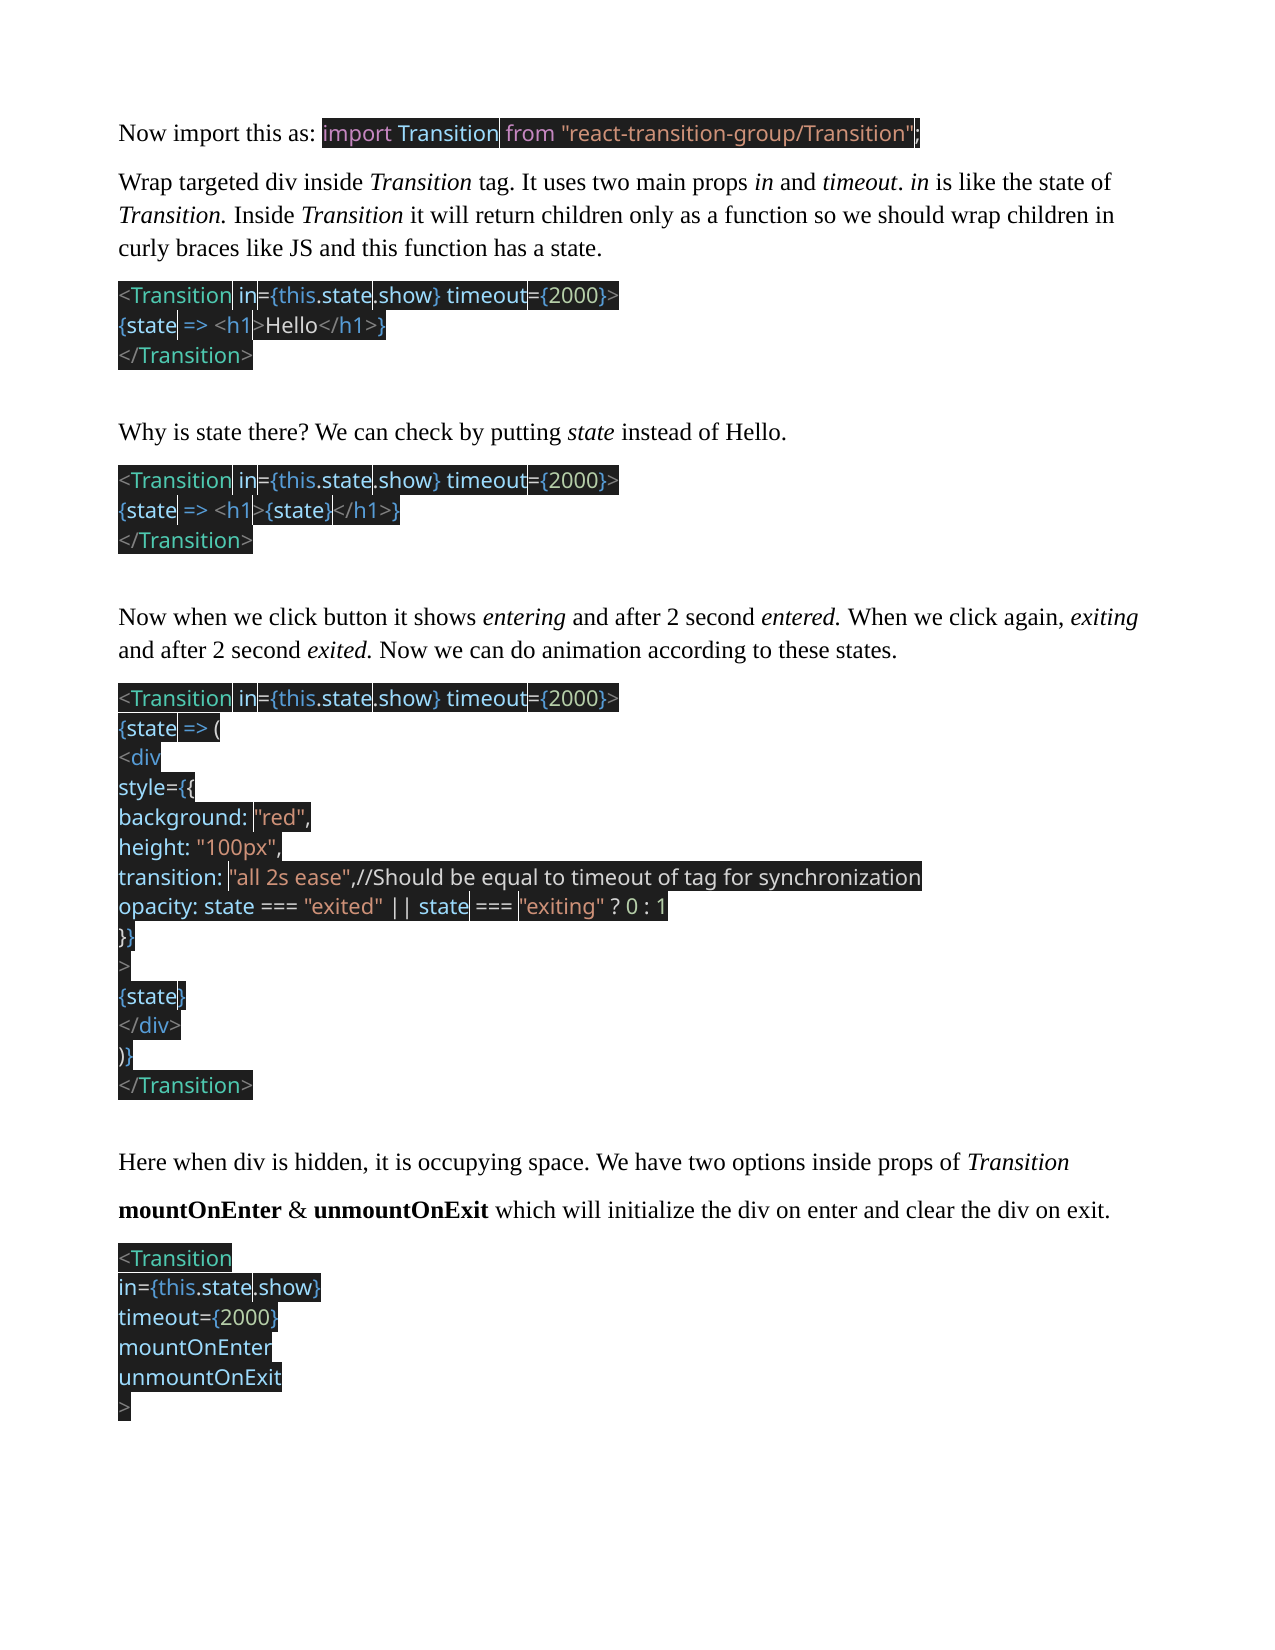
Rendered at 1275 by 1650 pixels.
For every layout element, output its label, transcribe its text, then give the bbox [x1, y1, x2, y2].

text )} [118, 1040, 1157, 1070]
text in={this.state.show} [118, 1272, 1157, 1302]
text {state} [118, 981, 1157, 1010]
text style={{ [118, 772, 1157, 802]
text <Transition [118, 1243, 1157, 1272]
text </Transition> [118, 525, 1157, 554]
text > [118, 951, 1157, 981]
text Why is state there? We can check by putting state instead of Hello. [118, 417, 1157, 446]
text height: "100px", [118, 832, 1157, 861]
text Now when we click button it shows entering and after 2 second entered. When we click again, exiting and after 2 second exited. Now we can do animation according to these states. [118, 602, 1157, 664]
text mountOnEnter & unmountOnExit which will initialize the div on enter and clear the div on exit. [118, 1195, 1157, 1224]
text > [118, 1392, 1157, 1421]
text {state => ( [118, 712, 1157, 742]
text }} [118, 921, 1157, 951]
text Now import this as: import Transition from "react-transition-group/Transition"; [118, 118, 1157, 148]
text opacity: state === "exited" || state === "exiting" ? 0 : 1 [118, 891, 1157, 921]
text {state => <h1>{state}</h1>} [118, 495, 1157, 525]
text </Transition> [118, 340, 1157, 370]
text timeout={2000} [118, 1302, 1157, 1332]
text Here when div is hidden, it is occupying space. We have two options inside props of Transition [118, 1147, 1157, 1176]
text <Transition in={this.state.show} timeout={2000}> [118, 465, 1157, 495]
text {state => <h1>Hello</h1>} [118, 310, 1157, 340]
text mountOnEnter [118, 1332, 1157, 1362]
text </Transition> [118, 1070, 1157, 1100]
text <div [118, 742, 1157, 772]
text transition: "all 2s ease",//Should be equal to timeout of tag for synchronization [118, 861, 1157, 891]
text Wrap targeted div inside Transition tag. It uses two main props in and timeout. in is like the state of Transition. Inside Transition it will return children only as a function so we should wrap children in curly braces like JS and this function has a state. [118, 167, 1157, 262]
text background: "red", [118, 802, 1157, 832]
text unmountOnExit [118, 1362, 1157, 1392]
text <Transition in={this.state.show} timeout={2000}> [118, 281, 1157, 310]
text </div> [118, 1010, 1157, 1040]
text <Transition in={this.state.show} timeout={2000}> [118, 683, 1157, 712]
